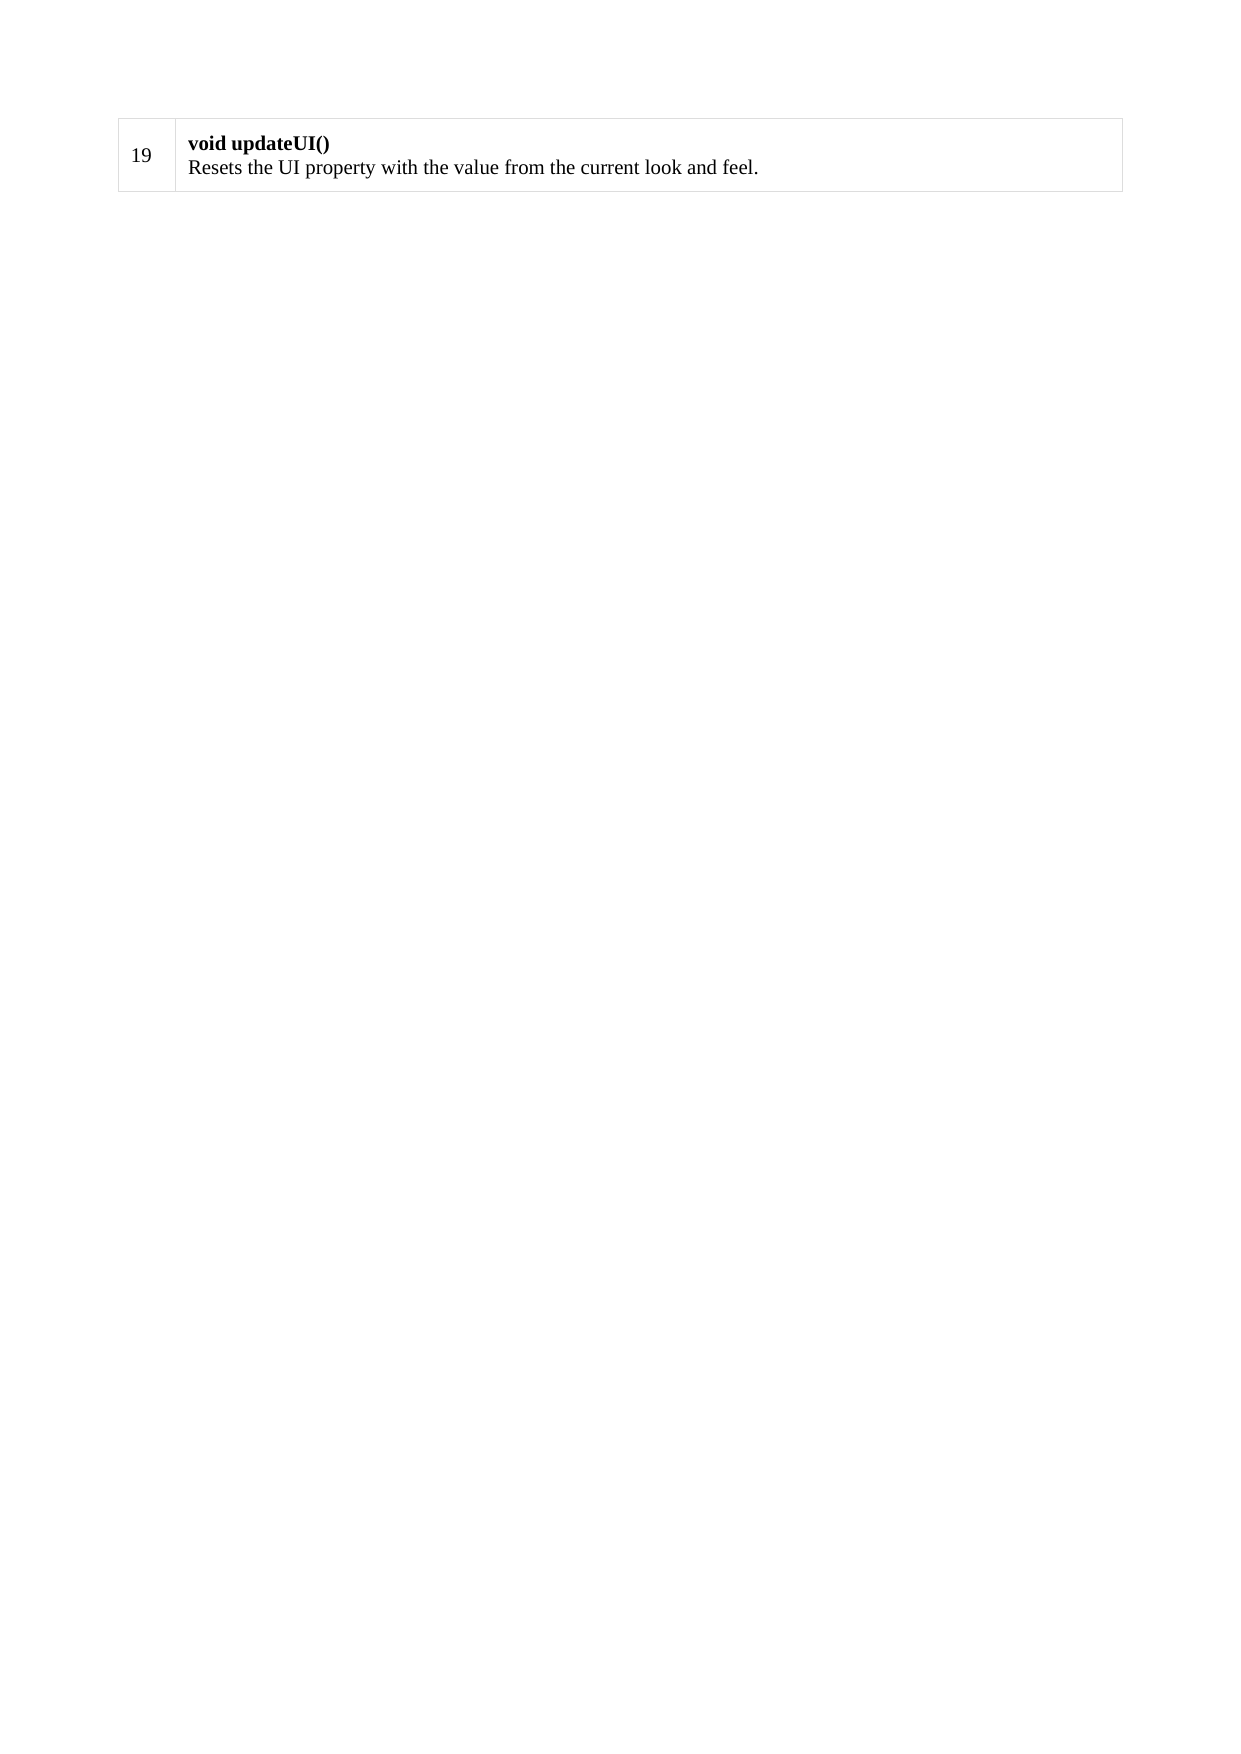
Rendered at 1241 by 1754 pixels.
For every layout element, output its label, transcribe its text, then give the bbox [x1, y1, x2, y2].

table_cell void updateUI() Resets the UI property with the value from the current look and feel. [176, 119, 1122, 191]
table_cell 19 [119, 119, 175, 191]
